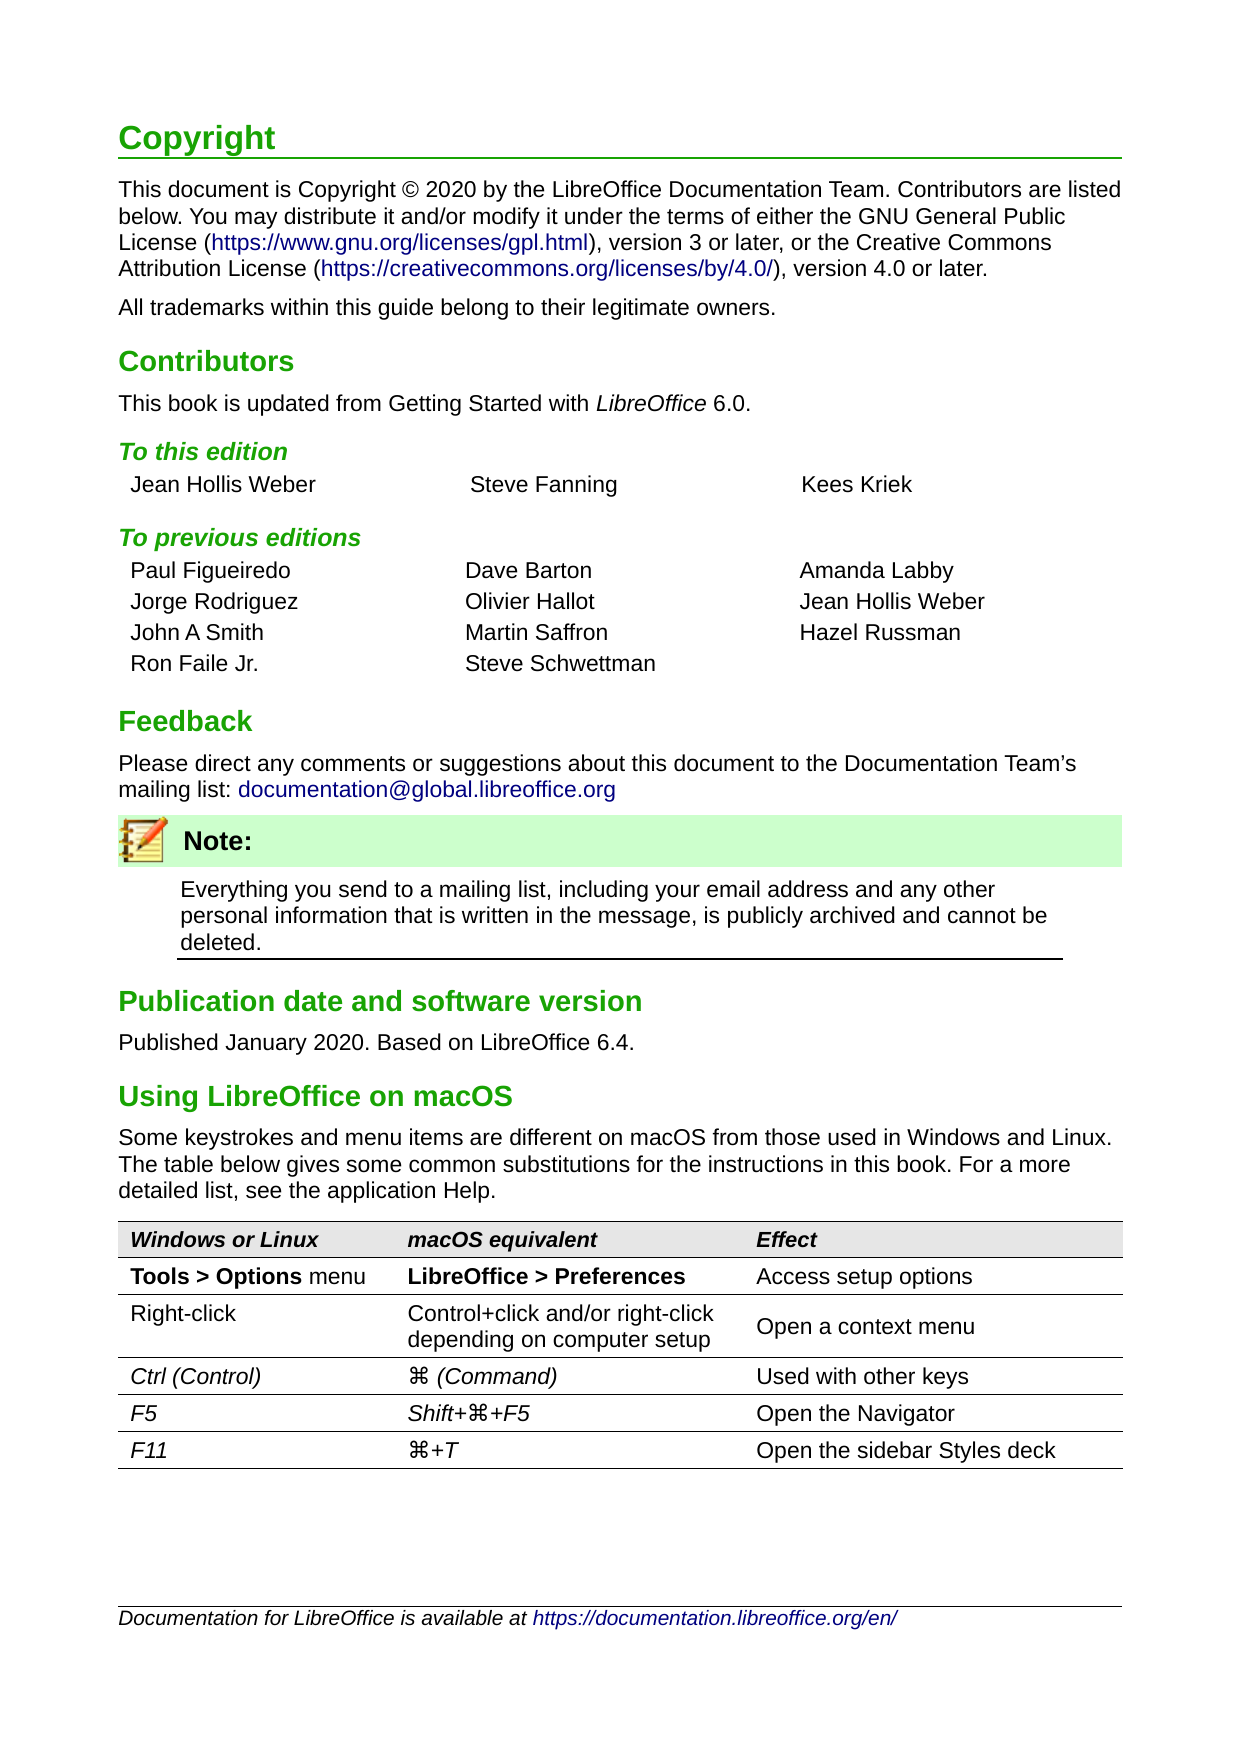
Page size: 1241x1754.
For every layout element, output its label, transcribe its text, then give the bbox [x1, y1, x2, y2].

table_cell LibreOffice > Preferences [395, 1258, 744, 1294]
text This book is updated from Getting Started with LibreOffice 6.0. [118, 389, 1122, 416]
table_cell F11 [118, 1432, 395, 1468]
table_header Jean Hollis Weber [118, 471, 458, 502]
subtitle Publication date and software version [118, 984, 1122, 1017]
table_cell Open the Navigator [744, 1395, 1123, 1431]
text Published January 2020. Based on LibreOffice 6.4. [118, 1029, 1122, 1055]
text Some keystrokes and menu items are different on macOS from those used in Windows and Linux. The table below gives some common substitutions for the instructions in this book. For a more detailed list, see the application Help. [118, 1124, 1122, 1203]
table_cell Right-click [118, 1295, 395, 1357]
subtitle Using LibreOffice on macOS [118, 1079, 1122, 1113]
table_header Amanda Labby [788, 558, 1122, 588]
table_header Dave Barton [453, 558, 787, 588]
text All trademarks within this guide belong to their legitimate owners. [118, 294, 1122, 321]
table_cell Steve Schwettman [453, 650, 787, 681]
table_cell Control+click and/or right-click depending on computer setup [395, 1295, 744, 1357]
table_header Paul Figueiredo [118, 558, 453, 588]
table_cell Jorge Rodriguez [118, 588, 453, 619]
table_header Kees Kriek [789, 471, 1122, 502]
table_cell Hazel Russman [788, 619, 1122, 650]
table_cell Shift+⌘+F5 [395, 1395, 744, 1431]
text Please direct any comments or suggestions about this document to the Documentation Team’s mailing list: documentation@global.libreoffice.org [118, 750, 1122, 802]
subtitle To this edition [118, 437, 1122, 465]
table_cell Ron Faile Jr. [118, 650, 453, 681]
table_cell F5 [118, 1395, 395, 1431]
subtitle To previous editions [118, 523, 1122, 551]
table_cell Ctrl (Control) [118, 1358, 395, 1394]
table_cell Martin Saffron [453, 619, 787, 650]
table_cell [788, 650, 1122, 681]
subtitle Copyright [118, 118, 1122, 157]
table_cell ⌘ (Command) [395, 1358, 744, 1394]
text Everything you send to a mailing list, including your email address and any other personal information that is written in the message, is publicly archived and cannot be deleted. [177, 873, 1063, 958]
table_cell Jean Hollis Weber [788, 588, 1122, 619]
subtitle Note: [118, 815, 1122, 867]
table_cell Tools > Options menu [118, 1258, 395, 1294]
table_header Steve Fanning [458, 471, 789, 502]
table_header Windows or Linux [118, 1222, 395, 1257]
table_cell Olivier Hallot [453, 588, 787, 619]
table_cell Access setup options [744, 1258, 1123, 1294]
table_cell John A Smith [118, 619, 453, 650]
table_cell Open the sidebar Styles deck [744, 1432, 1123, 1468]
table_cell ⌘+T [395, 1432, 744, 1468]
table_cell Open a context menu [744, 1295, 1123, 1357]
subtitle Contributors [118, 344, 1122, 378]
table_cell Used with other keys [744, 1358, 1123, 1394]
table_header macOS equivalent [395, 1222, 744, 1257]
subtitle Feedback [118, 704, 1122, 738]
table_header Effect [744, 1222, 1123, 1257]
picture [119, 815, 170, 866]
text This document is Copyright © 2020 by the LibreOffice Documentation Team. Contributors are listed below. You may distribute it and/or modify it under the terms of either the GNU General Public License (https://www.gnu.org/licenses/gpl.html), version 3 or later, or the Creative Commons Attribution License (https://creativecommons.org/licenses/by/4.0/), version 4.0 or later. [118, 176, 1122, 282]
